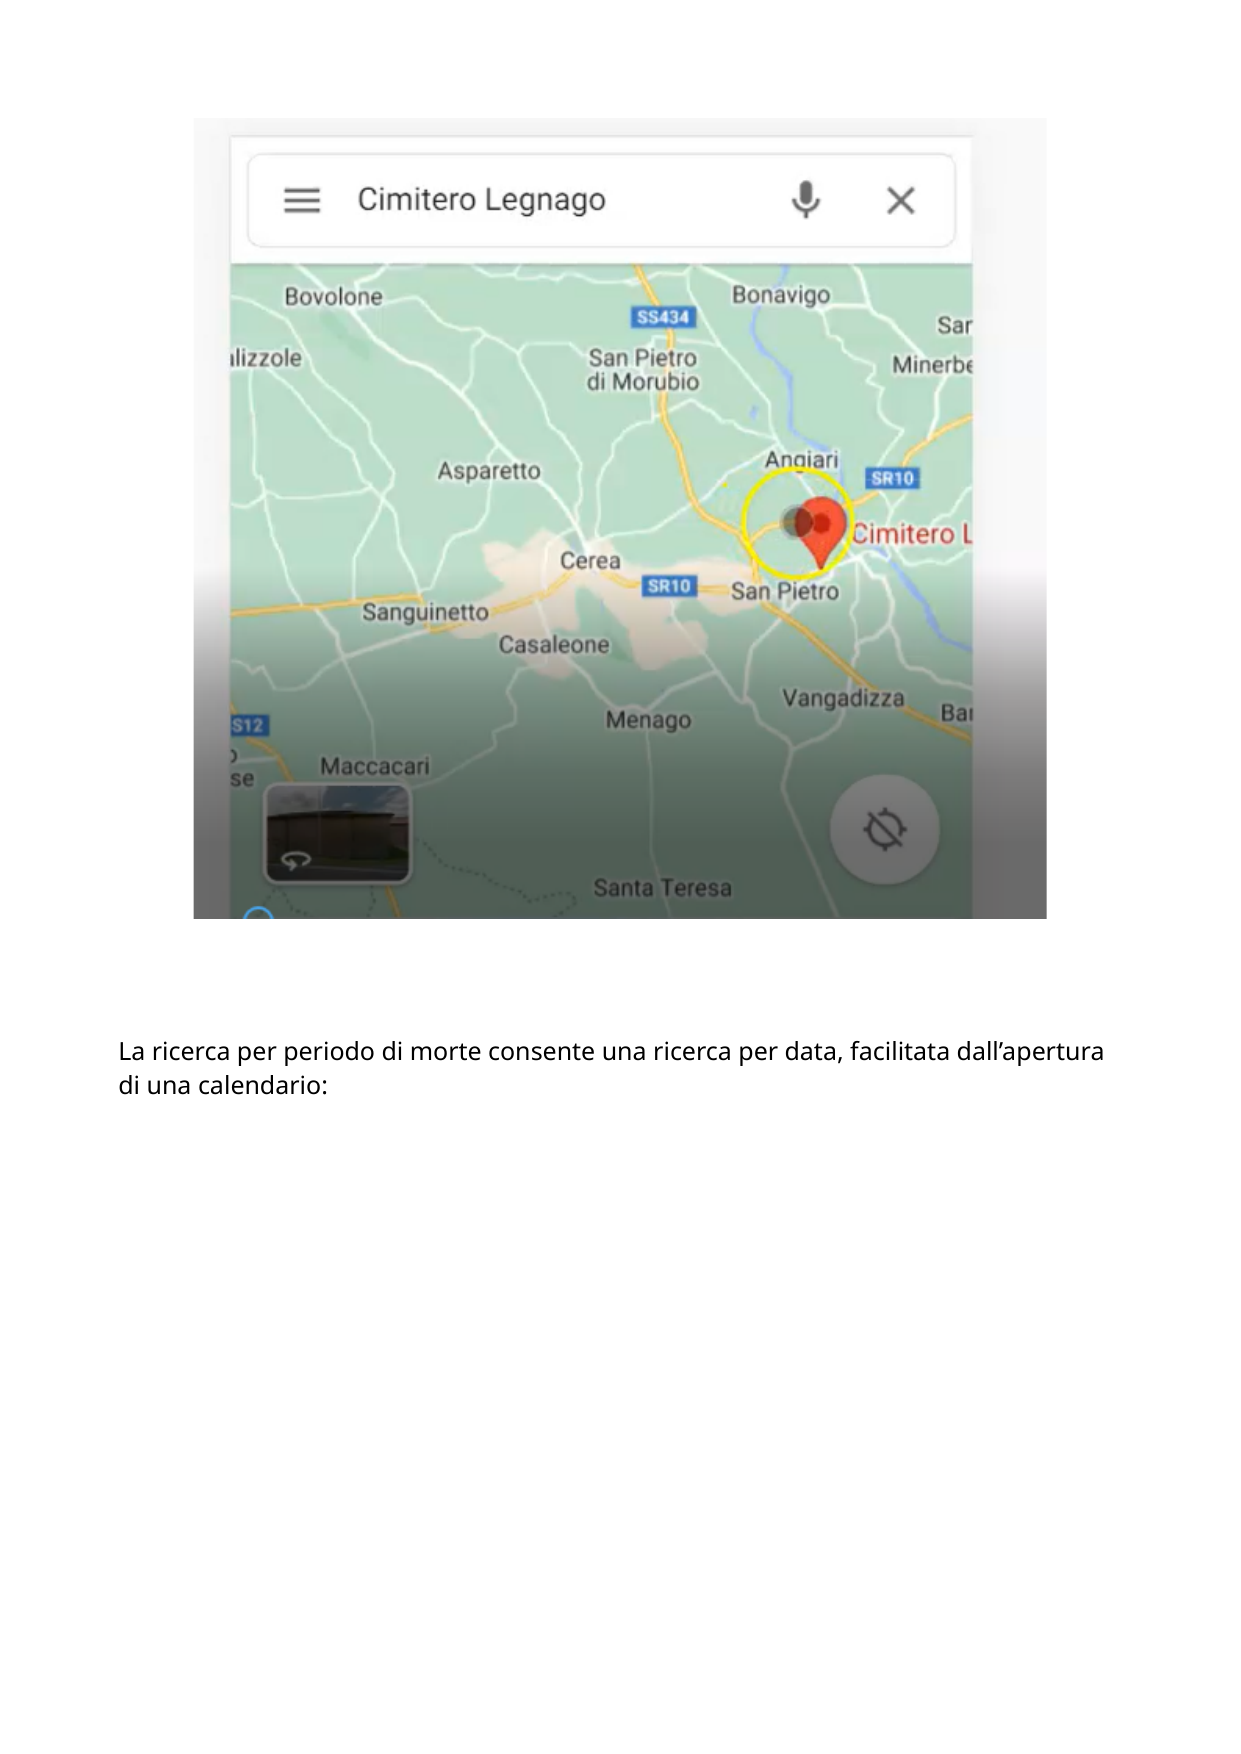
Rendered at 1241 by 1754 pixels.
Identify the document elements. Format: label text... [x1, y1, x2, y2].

text La ricerca per periodo di morte consente una ricerca per data, facilitata dall’apertura di una calendario: [118, 1033, 1122, 1101]
picture [193, 118, 1047, 919]
